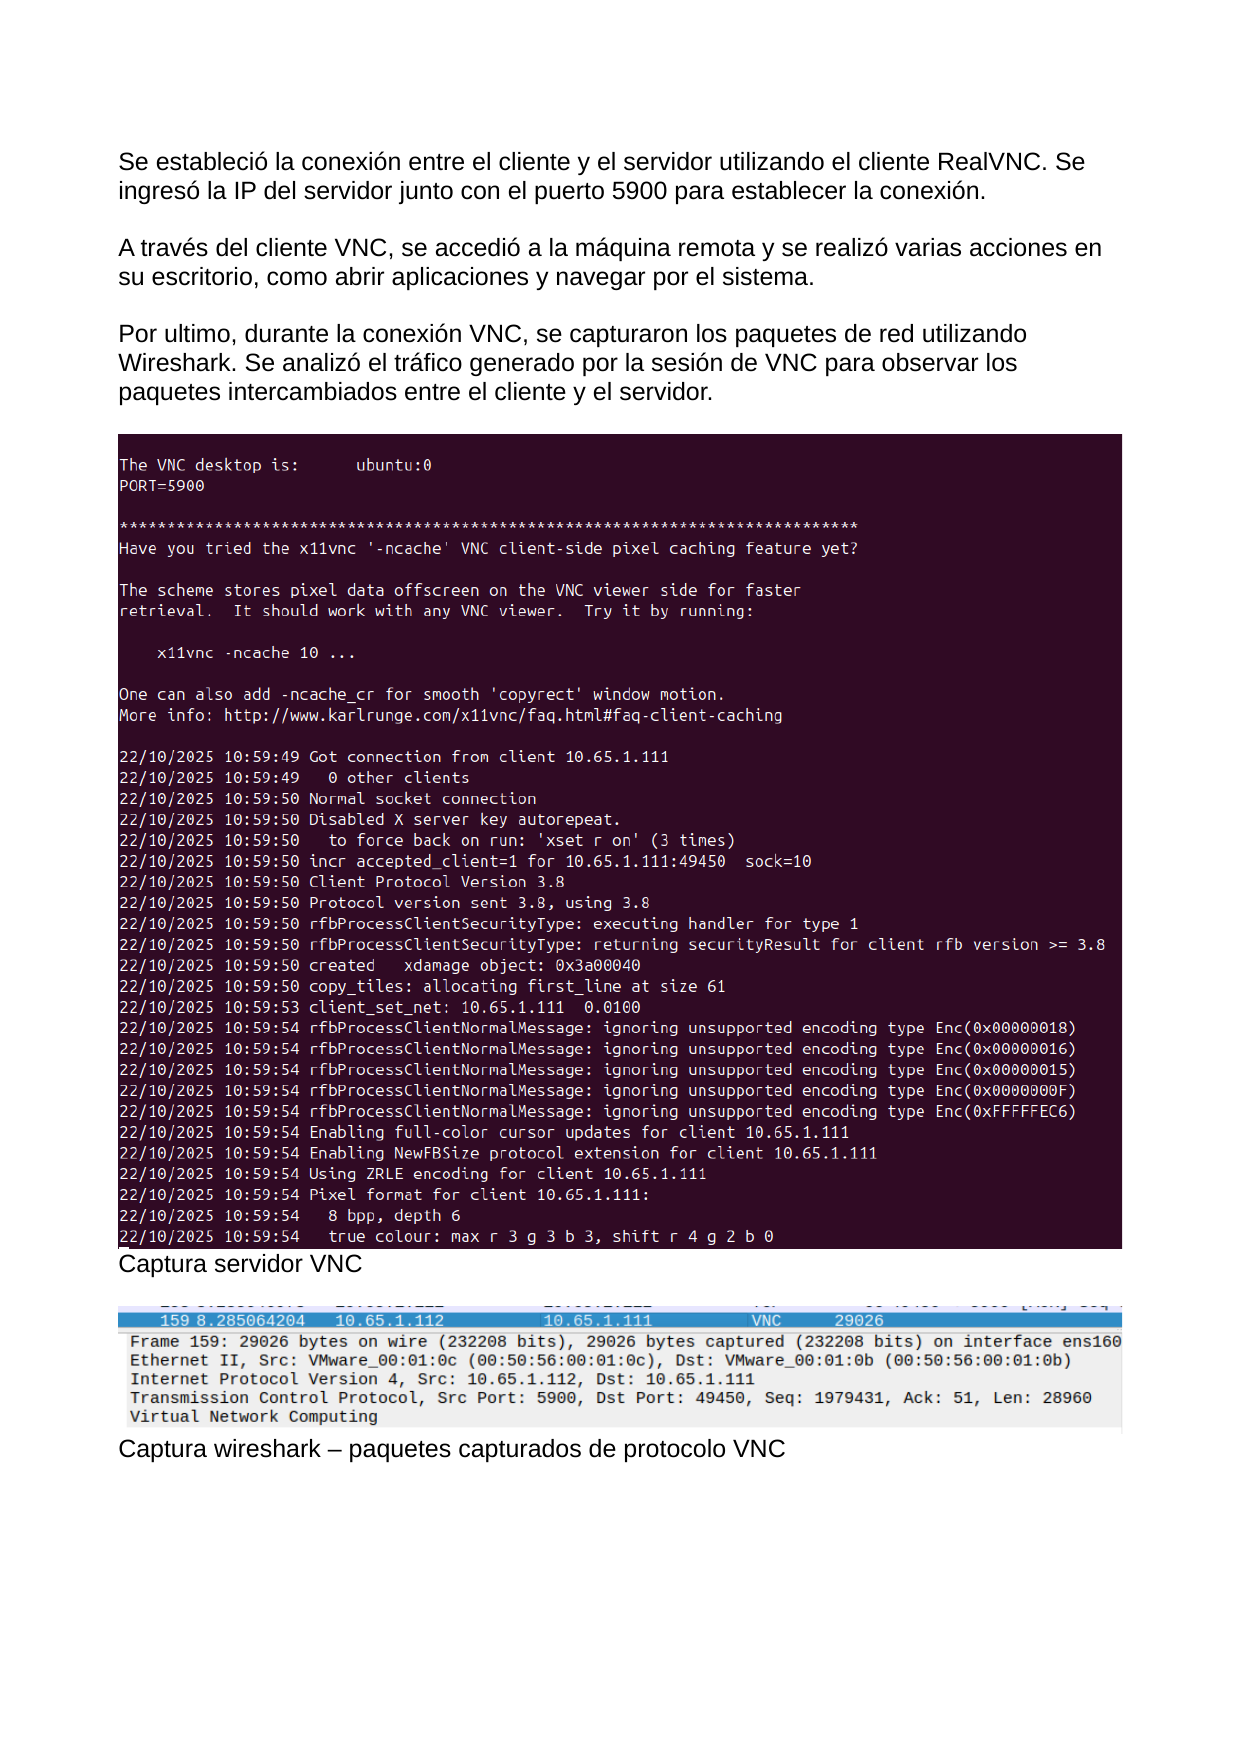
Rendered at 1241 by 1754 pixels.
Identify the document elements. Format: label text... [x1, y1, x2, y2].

text Captura servidor VNC [118, 1249, 1122, 1278]
text Captura wireshark – paquetes capturados de protocolo VNC [118, 1434, 1122, 1463]
picture [118, 434, 1123, 1249]
text Se estableció la conexión entre el cliente y el servidor utilizando el cliente RealVNC. Se ingresó la IP del servidor junto con el puerto 5900 para establecer la conexión. [118, 147, 1122, 204]
text A través del cliente VNC, se accedió a la máquina remota y se realizó varias acciones en su escritorio, como abrir aplicaciones y navegar por el sistema. [118, 233, 1122, 291]
text Por ultimo, durante la conexión VNC, se capturaron los paquetes de red utilizando Wireshark. Se analizó el tráfico generado por la sesión de VNC para observar los paquetes intercambiados entre el cliente y el servidor. [118, 319, 1122, 406]
picture [118, 1306, 1123, 1434]
